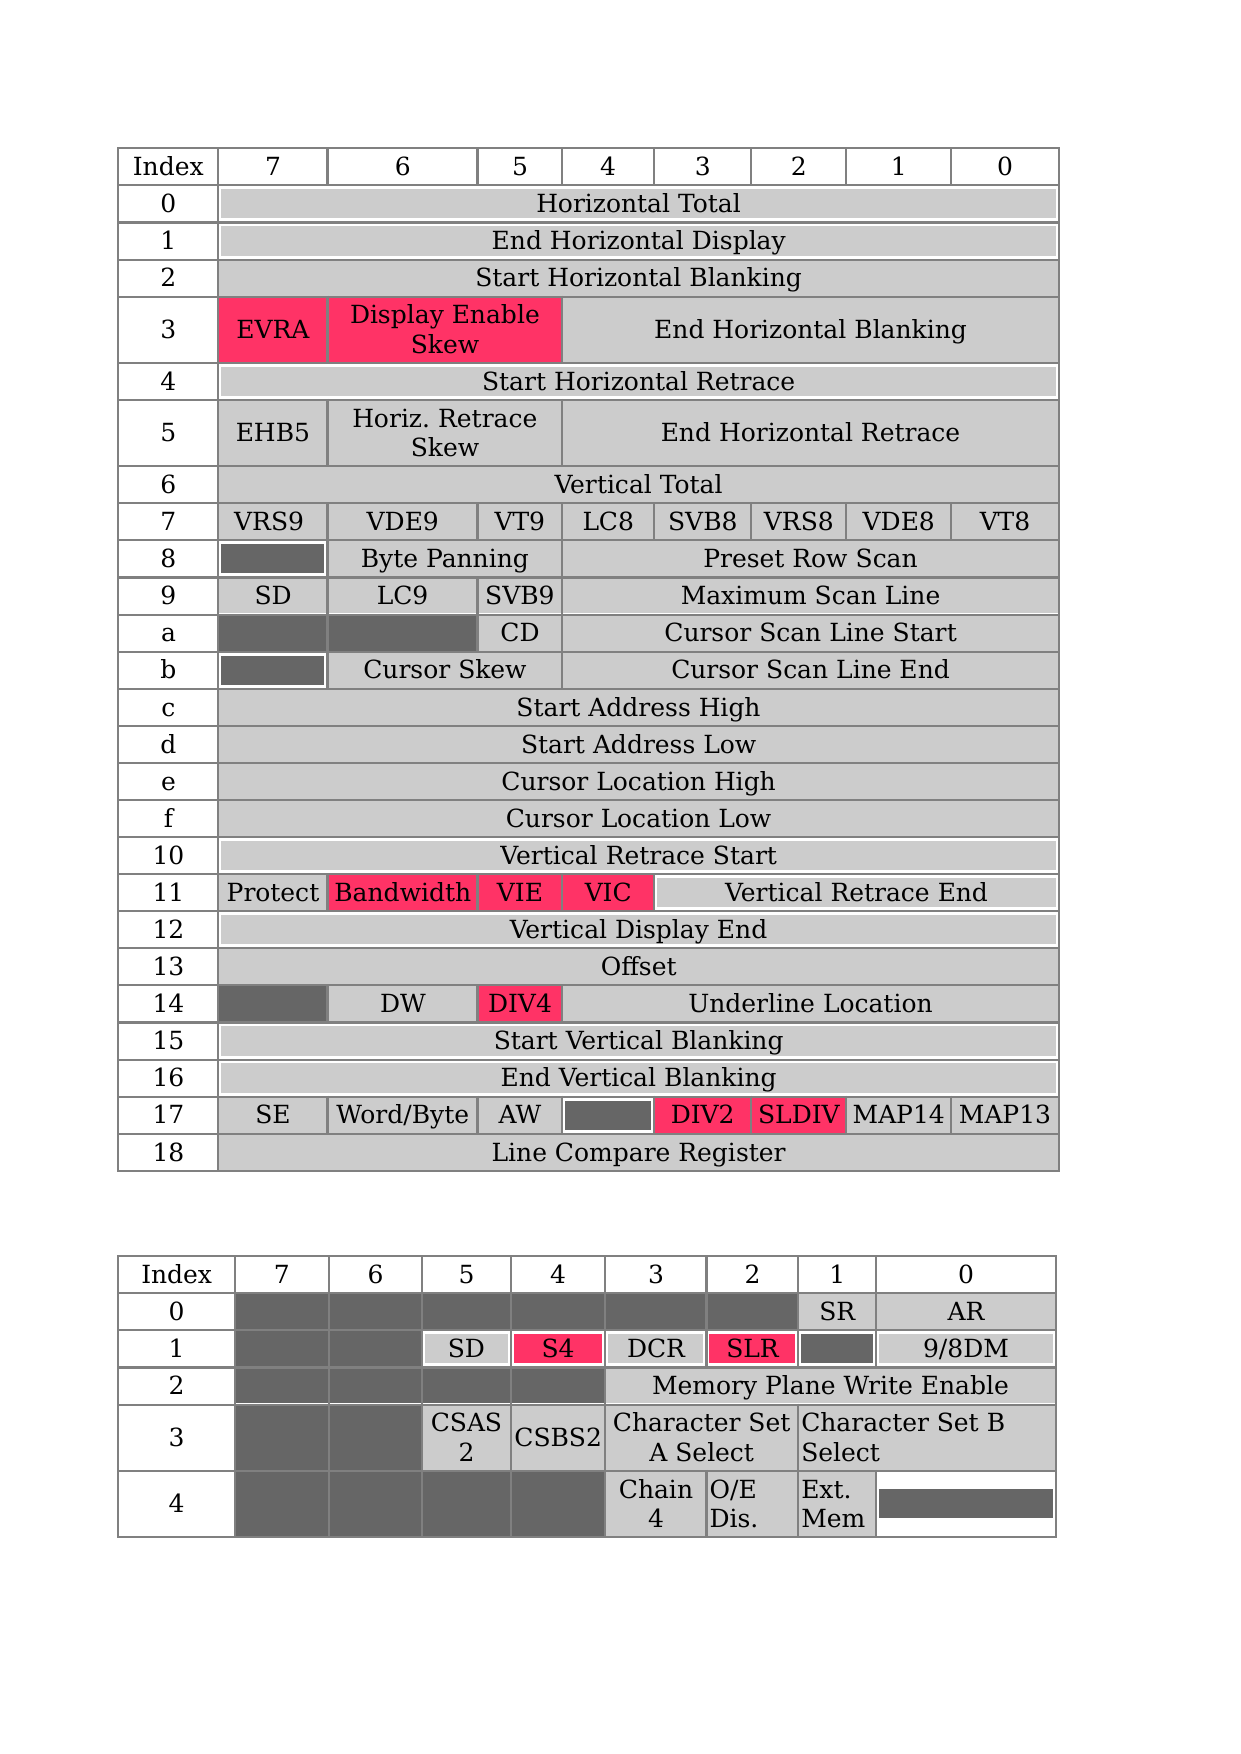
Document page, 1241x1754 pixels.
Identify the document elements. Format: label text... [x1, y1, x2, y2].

table_header 2 [708, 1257, 797, 1292]
table_cell End Horizontal Blanking [563, 298, 1058, 362]
table_cell 5 [119, 401, 217, 465]
table_cell [330, 1472, 421, 1536]
table_cell f [119, 801, 217, 836]
table_cell [330, 1294, 421, 1329]
table_cell [236, 1331, 328, 1366]
table_cell AW [479, 1098, 561, 1133]
table_cell DIV2 [655, 1098, 750, 1133]
table_cell Line Compare Register [219, 1135, 1058, 1170]
table_cell 15 [119, 1024, 217, 1058]
table_cell SLDIV [752, 1098, 845, 1133]
table_header 3 [655, 149, 750, 184]
table_cell Display Enable Skew [329, 298, 561, 362]
table_cell 2 [119, 1369, 234, 1403]
table_header 6 [329, 149, 476, 184]
table_cell Horiz. Retrace Skew [329, 401, 561, 465]
table_cell VIE [479, 875, 561, 910]
table_cell e [119, 764, 217, 799]
table_cell [512, 1472, 604, 1536]
table_cell [563, 1098, 653, 1133]
table_cell Cursor Scan Line Start [563, 616, 1058, 651]
table_cell [219, 986, 326, 1021]
table_cell [236, 1406, 328, 1470]
table_cell AR [877, 1294, 1055, 1329]
table_cell 17 [119, 1098, 217, 1133]
table_cell 6 [119, 467, 217, 502]
table_cell MAP14 [847, 1098, 950, 1133]
table_cell DW [329, 986, 476, 1021]
table_cell Cursor Location High [219, 764, 1058, 799]
table_cell 9/8DM [877, 1331, 1055, 1366]
table_header 1 [847, 149, 950, 184]
table_header 7 [236, 1257, 328, 1292]
table_cell Preset Row Scan [563, 541, 1058, 576]
table_header 6 [330, 1257, 421, 1292]
table_cell SD [219, 579, 326, 613]
table_cell DCR [606, 1331, 705, 1366]
table_cell Cursor Skew [329, 653, 561, 688]
table_cell SLR [708, 1331, 797, 1366]
table_cell VDE9 [329, 504, 476, 539]
table_cell [236, 1294, 328, 1329]
table_cell b [119, 653, 217, 688]
table_cell Vertical Retrace Start [219, 838, 1058, 873]
table_header 4 [512, 1257, 604, 1292]
table_cell Character Set B Select [799, 1406, 1055, 1470]
table_cell SR [799, 1294, 875, 1329]
table_cell DIV4 [479, 986, 561, 1021]
table_cell Start Horizontal Retrace [219, 364, 1058, 399]
table_cell End Horizontal Retrace [563, 401, 1058, 465]
table_cell 0 [119, 1294, 234, 1329]
table_cell 11 [119, 875, 217, 910]
table_cell Start Address Low [219, 727, 1058, 762]
table_cell Word/Byte [329, 1098, 476, 1133]
table_header 0 [877, 1257, 1055, 1292]
table_cell MAP13 [952, 1098, 1058, 1133]
table_cell 10 [119, 838, 217, 873]
table_cell Ext. Mem [799, 1472, 875, 1536]
table_cell Underline Location [563, 986, 1058, 1021]
table_cell SD [423, 1331, 510, 1366]
table_cell [330, 1406, 421, 1470]
table_cell [606, 1294, 705, 1329]
table_header 1 [799, 1257, 875, 1292]
table_cell [423, 1294, 510, 1329]
table_cell Protect [219, 875, 326, 910]
table_cell [330, 1331, 421, 1366]
table_cell Horizontal Total [219, 186, 1058, 221]
table_cell Vertical Retrace End [655, 875, 1058, 910]
table_cell [236, 1472, 328, 1536]
table_cell LC8 [563, 504, 653, 539]
table_cell Vertical Total [219, 467, 1058, 502]
table_cell [330, 1369, 421, 1403]
table_cell 1 [119, 1331, 234, 1366]
table_cell [236, 1369, 328, 1403]
table_cell 18 [119, 1135, 217, 1170]
table_cell 7 [119, 504, 217, 539]
table_header 3 [606, 1257, 705, 1292]
table_cell 3 [119, 1406, 234, 1470]
table_cell 13 [119, 949, 217, 984]
table_header 2 [752, 149, 845, 184]
table_cell CSAS2 [423, 1406, 510, 1470]
table_cell Memory Plane Write Enable [606, 1369, 1055, 1403]
table_cell [329, 616, 476, 651]
table_cell VRS8 [752, 504, 845, 539]
table_cell 1 [119, 224, 217, 258]
table_cell 14 [119, 986, 217, 1021]
table_cell S4 [512, 1331, 604, 1366]
table_cell Vertical Display End [219, 912, 1058, 947]
table_header 5 [479, 149, 561, 184]
table_cell 9 [119, 579, 217, 613]
table_cell c [119, 690, 217, 725]
table_cell O/E Dis. [708, 1472, 797, 1536]
table_cell 4 [119, 1472, 234, 1536]
table_cell VIC [563, 875, 653, 910]
table_cell VRS9 [219, 504, 326, 539]
table_header 4 [563, 149, 653, 184]
table_cell CD [479, 616, 561, 651]
table_cell 12 [119, 912, 217, 947]
table_cell [877, 1472, 1055, 1536]
table_cell 2 [119, 261, 217, 296]
table_cell [799, 1331, 875, 1366]
table_header 5 [423, 1257, 510, 1292]
table_cell Maximum Scan Line [563, 579, 1058, 613]
table_cell 3 [119, 298, 217, 362]
table_header Index [119, 149, 217, 184]
table_cell Cursor Location Low [219, 801, 1058, 836]
table_cell [219, 653, 326, 688]
table_cell Byte Panning [329, 541, 561, 576]
table_cell Start Address High [219, 690, 1058, 725]
table_cell End Vertical Blanking [219, 1061, 1058, 1096]
table_cell EVRA [219, 298, 326, 362]
table_cell CSBS2 [512, 1406, 604, 1470]
table_cell Cursor Scan Line End [563, 653, 1058, 688]
table_cell Bandwidth [329, 875, 476, 910]
table_cell VDE8 [847, 504, 950, 539]
table_cell 8 [119, 541, 217, 576]
table_cell Chain 4 [606, 1472, 705, 1536]
table_cell [512, 1294, 604, 1329]
table_cell [423, 1369, 510, 1403]
table_cell 0 [119, 186, 217, 221]
table_cell VT9 [479, 504, 561, 539]
table_header Index [119, 1257, 234, 1292]
table_cell a [119, 616, 217, 651]
table_cell [512, 1369, 604, 1403]
table_cell [708, 1294, 797, 1329]
table_cell [423, 1472, 510, 1536]
table_cell 16 [119, 1061, 217, 1096]
table_header 7 [219, 149, 326, 184]
table_cell Offset [219, 949, 1058, 984]
table_cell [219, 616, 326, 651]
table_cell VT8 [952, 504, 1058, 539]
table_cell EHB5 [219, 401, 326, 465]
table_cell d [119, 727, 217, 762]
table_cell LC9 [329, 579, 476, 613]
table_cell [219, 541, 326, 576]
table_cell SE [219, 1098, 326, 1133]
table_cell SVB8 [655, 504, 750, 539]
table_cell Character Set A Select [606, 1406, 797, 1470]
table_header 0 [952, 149, 1058, 184]
table_cell Start Horizontal Blanking [219, 261, 1058, 296]
table_cell 4 [119, 364, 217, 399]
